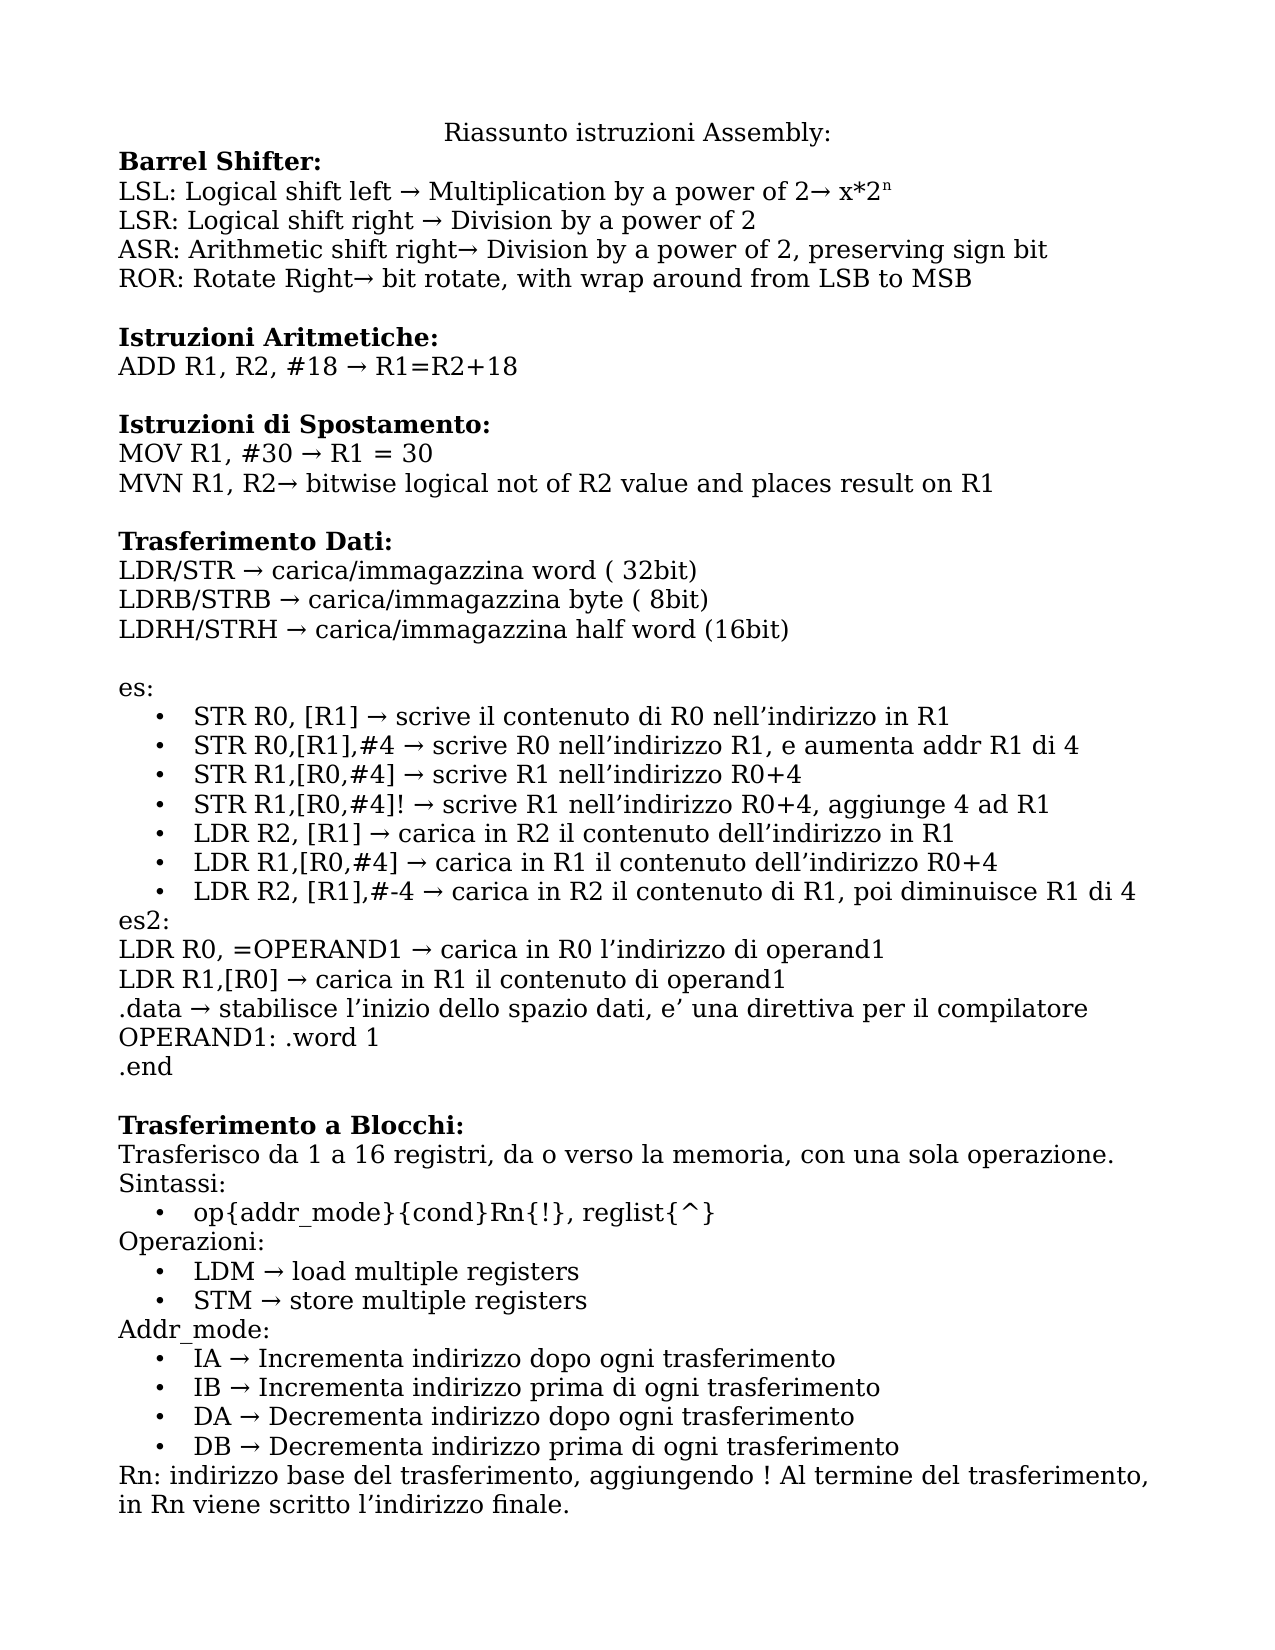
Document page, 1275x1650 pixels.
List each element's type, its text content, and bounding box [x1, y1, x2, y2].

list op{addr_mode}{cond}Rn{!}, reglist{^} [156, 1198, 1157, 1227]
text ROR: Rotate Right→ bit rotate, with wrap around from LSB to MSB [118, 264, 1157, 293]
list DA → Decrementa indirizzo dopo ogni trasferimento [156, 1402, 1157, 1432]
text Istruzioni di Spostamento: [118, 410, 1157, 439]
text Rn: indirizzo base del trasferimento, aggiungendo ! Al termine del trasferimento, in Rn viene scritto l’indirizzo finale. [118, 1461, 1157, 1519]
list STR R0, [R1] → scrive il contenuto di R0 nell’indirizzo in R1 [156, 702, 1157, 731]
text MVN R1, R2→ bitwise logical not of R2 value and places result on R1 [118, 469, 1157, 498]
text Sintassi: [118, 1169, 1157, 1198]
text .end [118, 1052, 1157, 1081]
text Trasferisco da 1 a 16 registri, da o verso la memoria, con una sola operazione. [118, 1140, 1157, 1169]
text LSL: Logical shift left → Multiplication by a power of 2→ x*2n [118, 177, 1157, 206]
text Operazioni: [118, 1227, 1157, 1257]
text .data → stabilisce l’inizio dello spazio dati, e’ una direttiva per il compilatore [118, 994, 1157, 1023]
text LDRH/STRH → carica/immagazzina half word (16bit) [118, 615, 1157, 644]
text Istruzioni Aritmetiche: [118, 322, 1157, 352]
list STR R1,[R0,#4] → scrive R1 nell’indirizzo R0+4 [156, 761, 1157, 790]
text ADD R1, R2, #18 → R1=R2+18 [118, 352, 1157, 381]
text ASR: Arithmetic shift right→ Division by a power of 2, preserving sign bit [118, 235, 1157, 264]
text LSR: Logical shift right → Division by a power of 2 [118, 206, 1157, 235]
list DB → Decrementa indirizzo prima di ogni trasferimento [156, 1432, 1157, 1461]
text es2: [118, 906, 1157, 936]
text Trasferimento a Blocchi: [118, 1111, 1157, 1140]
list LDR R2, [R1],#-4 → carica in R2 il contenuto di R1, poi diminuisce R1 di 4 [156, 877, 1157, 906]
list IB → Incrementa indirizzo prima di ogni trasferimento [156, 1373, 1157, 1402]
list LDR R2, [R1] → carica in R2 il contenuto dell’indirizzo in R1 [156, 819, 1157, 848]
list IA → Incrementa indirizzo dopo ogni trasferimento [156, 1344, 1157, 1373]
text Riassunto istruzioni Assembly: [118, 118, 1157, 147]
text Trasferimento Dati: [118, 527, 1157, 556]
text Addr_mode: [118, 1315, 1157, 1344]
list LDM → load multiple registers [156, 1257, 1157, 1286]
list STM → store multiple registers [156, 1286, 1157, 1315]
text MOV R1, #30 → R1 = 30 [118, 439, 1157, 469]
list STR R0,[R1],#4 → scrive R0 nell’indirizzo R1, e aumenta addr R1 di 4 [156, 731, 1157, 761]
list LDR R1,[R0,#4] → carica in R1 il contenuto dell’indirizzo R0+4 [156, 848, 1157, 877]
text LDR/STR → carica/immagazzina word ( 32bit) [118, 556, 1157, 586]
text OPERAND1: .word 1 [118, 1023, 1157, 1052]
text LDRB/STRB → carica/immagazzina byte ( 8bit) [118, 586, 1157, 615]
text es: [118, 673, 1157, 702]
text Barrel Shifter: [118, 147, 1157, 177]
text LDR R0, =OPERAND1 → carica in R0 l’indirizzo di operand1 [118, 936, 1157, 965]
list STR R1,[R0,#4]! → scrive R1 nell’indirizzo R0+4, aggiunge 4 ad R1 [156, 790, 1157, 819]
text LDR R1,[R0] → carica in R1 il contenuto di operand1 [118, 965, 1157, 994]
